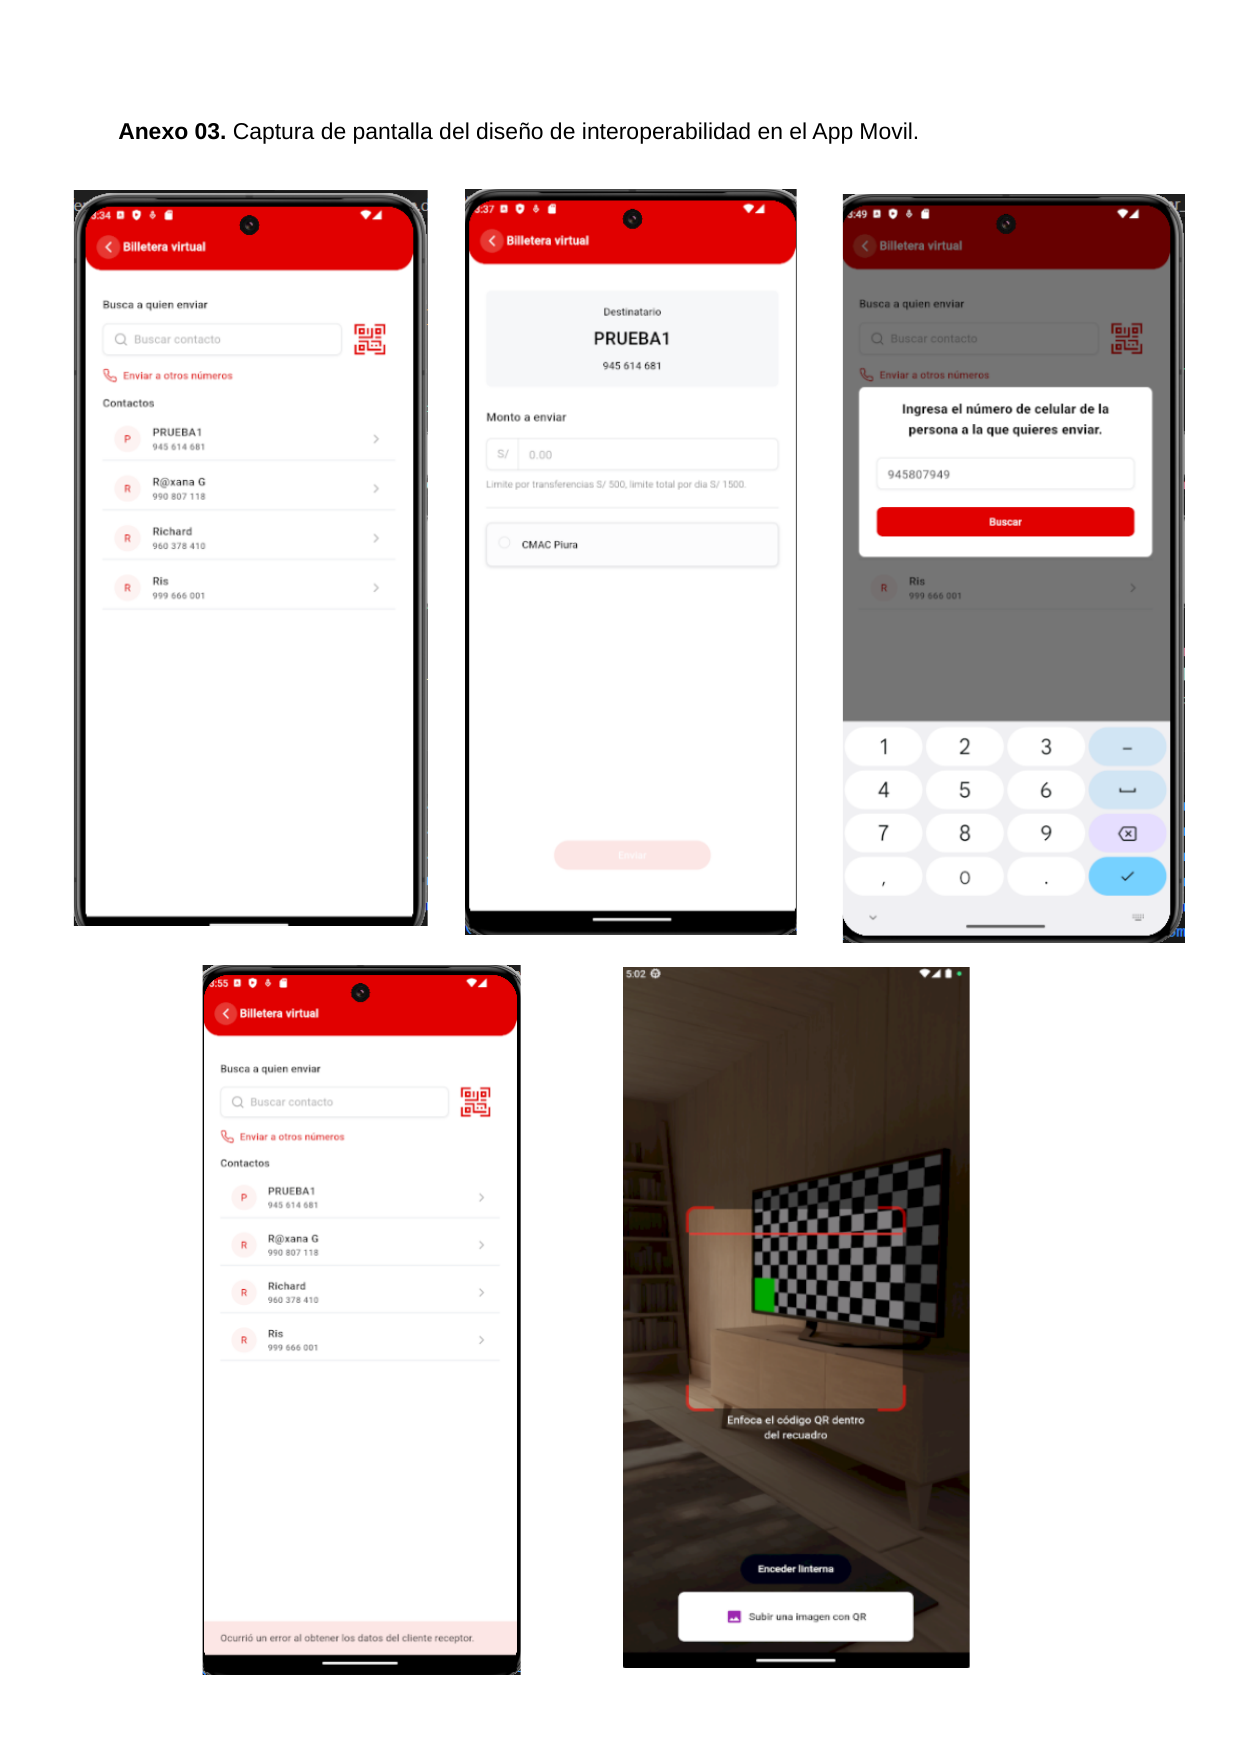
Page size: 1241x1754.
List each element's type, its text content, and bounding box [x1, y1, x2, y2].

picture [202, 965, 521, 1675]
text Anexo 03. Captura de pantalla del diseño de interoperabilidad en el App Movil. [118, 118, 1122, 144]
picture [73, 190, 428, 926]
picture [465, 189, 797, 935]
picture [842, 194, 1185, 943]
picture [623, 967, 970, 1668]
